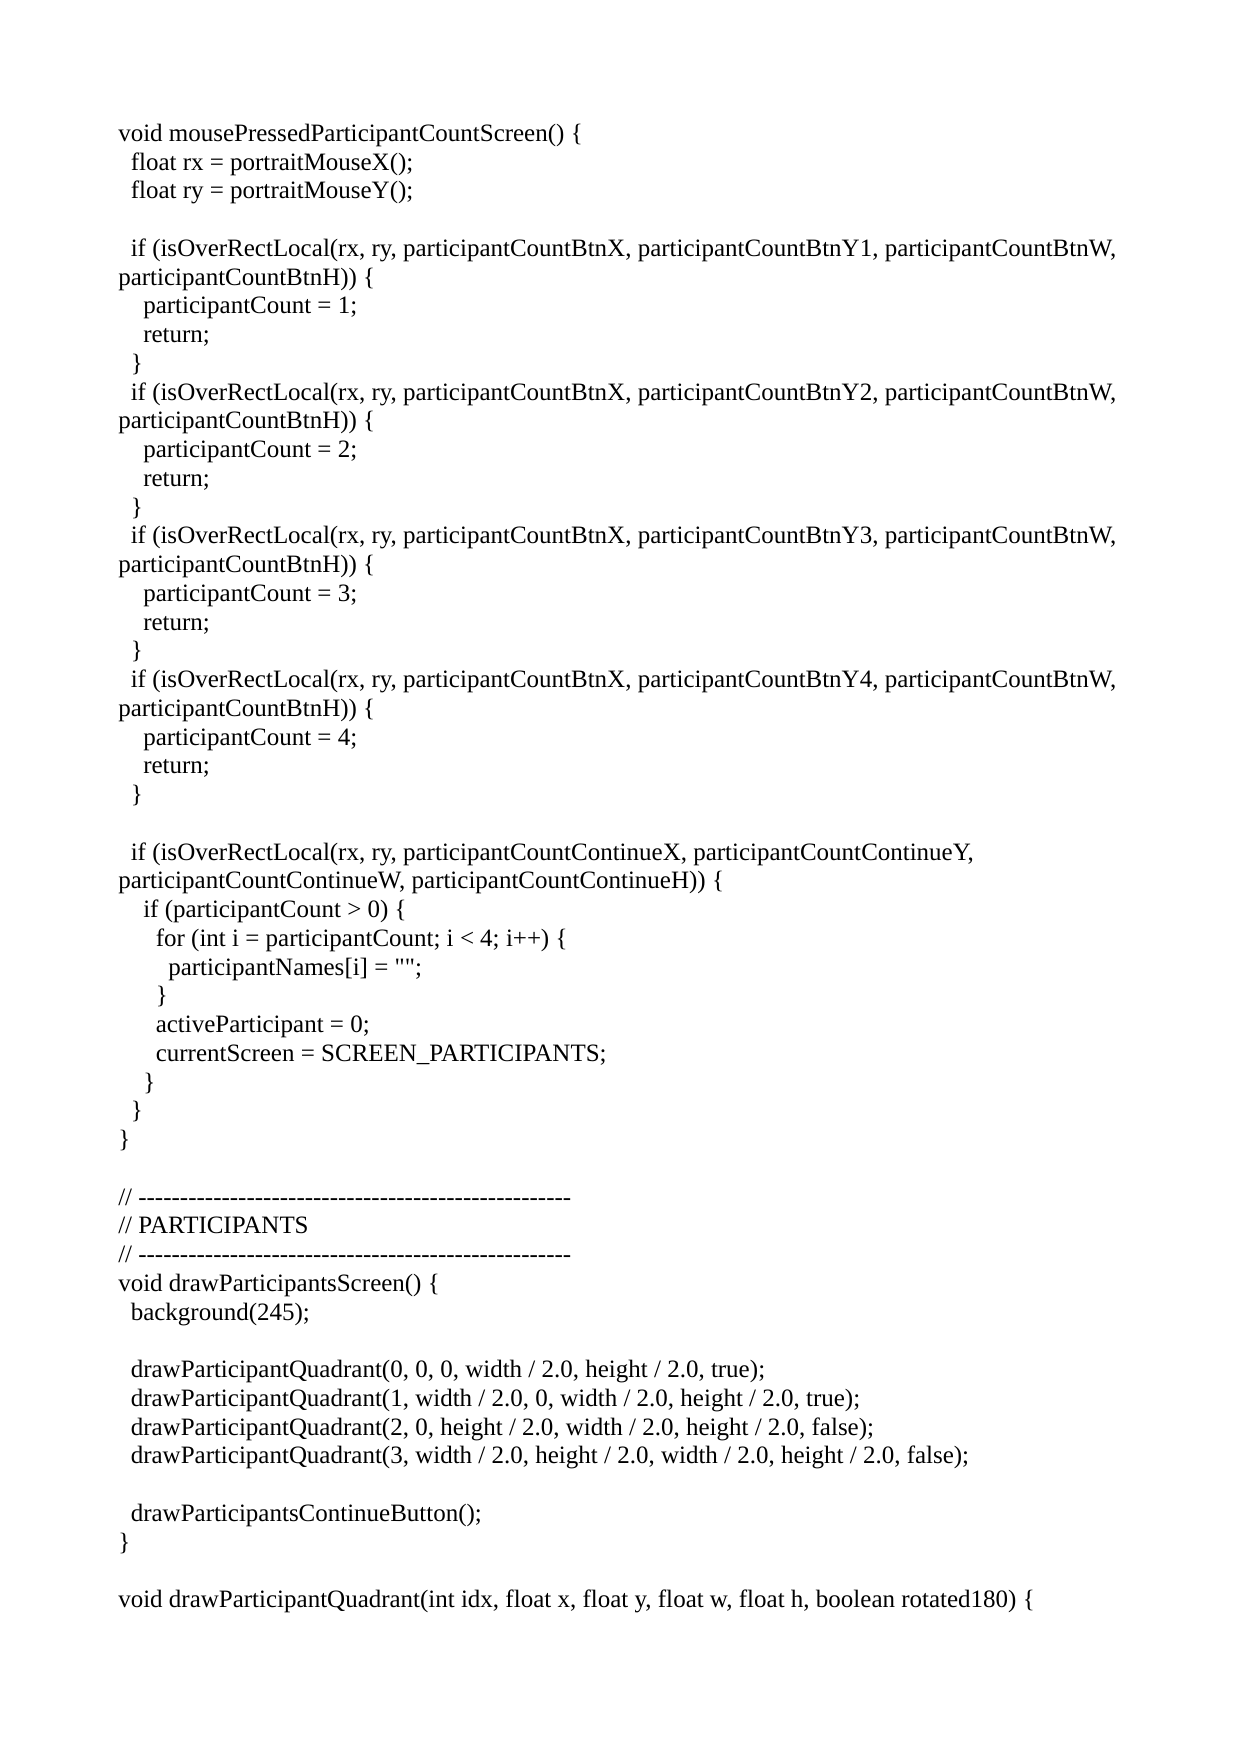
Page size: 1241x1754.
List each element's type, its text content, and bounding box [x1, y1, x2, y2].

text if (participantCount > 0) { [118, 894, 1122, 923]
text if (isOverRectLocal(rx, ry, participantCountContinueX, participantCountContinueY, participantCountContinueW, participantCountContinueH)) { [118, 837, 1122, 894]
text participantCount = 4; [118, 722, 1122, 751]
text if (isOverRectLocal(rx, ry, participantCountBtnX, participantCountBtnY1, participantCountBtnW, participantCountBtnH)) { [118, 233, 1122, 291]
text float ry = portraitMouseY(); [118, 176, 1122, 204]
text } [118, 1527, 1122, 1556]
text drawParticipantQuadrant(1, width / 2.0, 0, width / 2.0, height / 2.0, true); [118, 1383, 1122, 1412]
text for (int i = participantCount; i < 4; i++) { [118, 923, 1122, 952]
text drawParticipantQuadrant(0, 0, 0, width / 2.0, height / 2.0, true); [118, 1354, 1122, 1383]
text currentScreen = SCREEN_PARTICIPANTS; [118, 1038, 1122, 1067]
text } [118, 1124, 1122, 1153]
text } [118, 981, 1122, 1009]
text // ---------------------------------------------------- [118, 1239, 1122, 1268]
text // ---------------------------------------------------- [118, 1182, 1122, 1211]
text background(245); [118, 1297, 1122, 1326]
text drawParticipantsContinueButton(); [118, 1498, 1122, 1527]
text } [118, 779, 1122, 808]
text void drawParticipantQuadrant(int idx, float x, float y, float w, float h, boolean rotated180) { [118, 1584, 1122, 1613]
text return; [118, 751, 1122, 779]
text float rx = portraitMouseX(); [118, 147, 1122, 176]
text participantCount = 2; [118, 434, 1122, 463]
text if (isOverRectLocal(rx, ry, participantCountBtnX, participantCountBtnY3, participantCountBtnW, participantCountBtnH)) { [118, 521, 1122, 578]
text } [118, 348, 1122, 377]
text drawParticipantQuadrant(2, 0, height / 2.0, width / 2.0, height / 2.0, false); [118, 1412, 1122, 1441]
text return; [118, 319, 1122, 348]
text return; [118, 607, 1122, 636]
text void mousePressedParticipantCountScreen() { [118, 118, 1122, 147]
text } [118, 1096, 1122, 1124]
text } [118, 636, 1122, 664]
text drawParticipantQuadrant(3, width / 2.0, height / 2.0, width / 2.0, height / 2.0, false); [118, 1441, 1122, 1469]
text activeParticipant = 0; [118, 1009, 1122, 1038]
text participantNames[i] = ""; [118, 952, 1122, 981]
text void drawParticipantsScreen() { [118, 1268, 1122, 1297]
text participantCount = 3; [118, 578, 1122, 607]
text participantCount = 1; [118, 291, 1122, 319]
text if (isOverRectLocal(rx, ry, participantCountBtnX, participantCountBtnY2, participantCountBtnW, participantCountBtnH)) { [118, 377, 1122, 434]
text if (isOverRectLocal(rx, ry, participantCountBtnX, participantCountBtnY4, participantCountBtnW, participantCountBtnH)) { [118, 664, 1122, 722]
text } [118, 492, 1122, 521]
text return; [118, 463, 1122, 492]
text } [118, 1067, 1122, 1096]
text // PARTICIPANTS [118, 1211, 1122, 1239]
